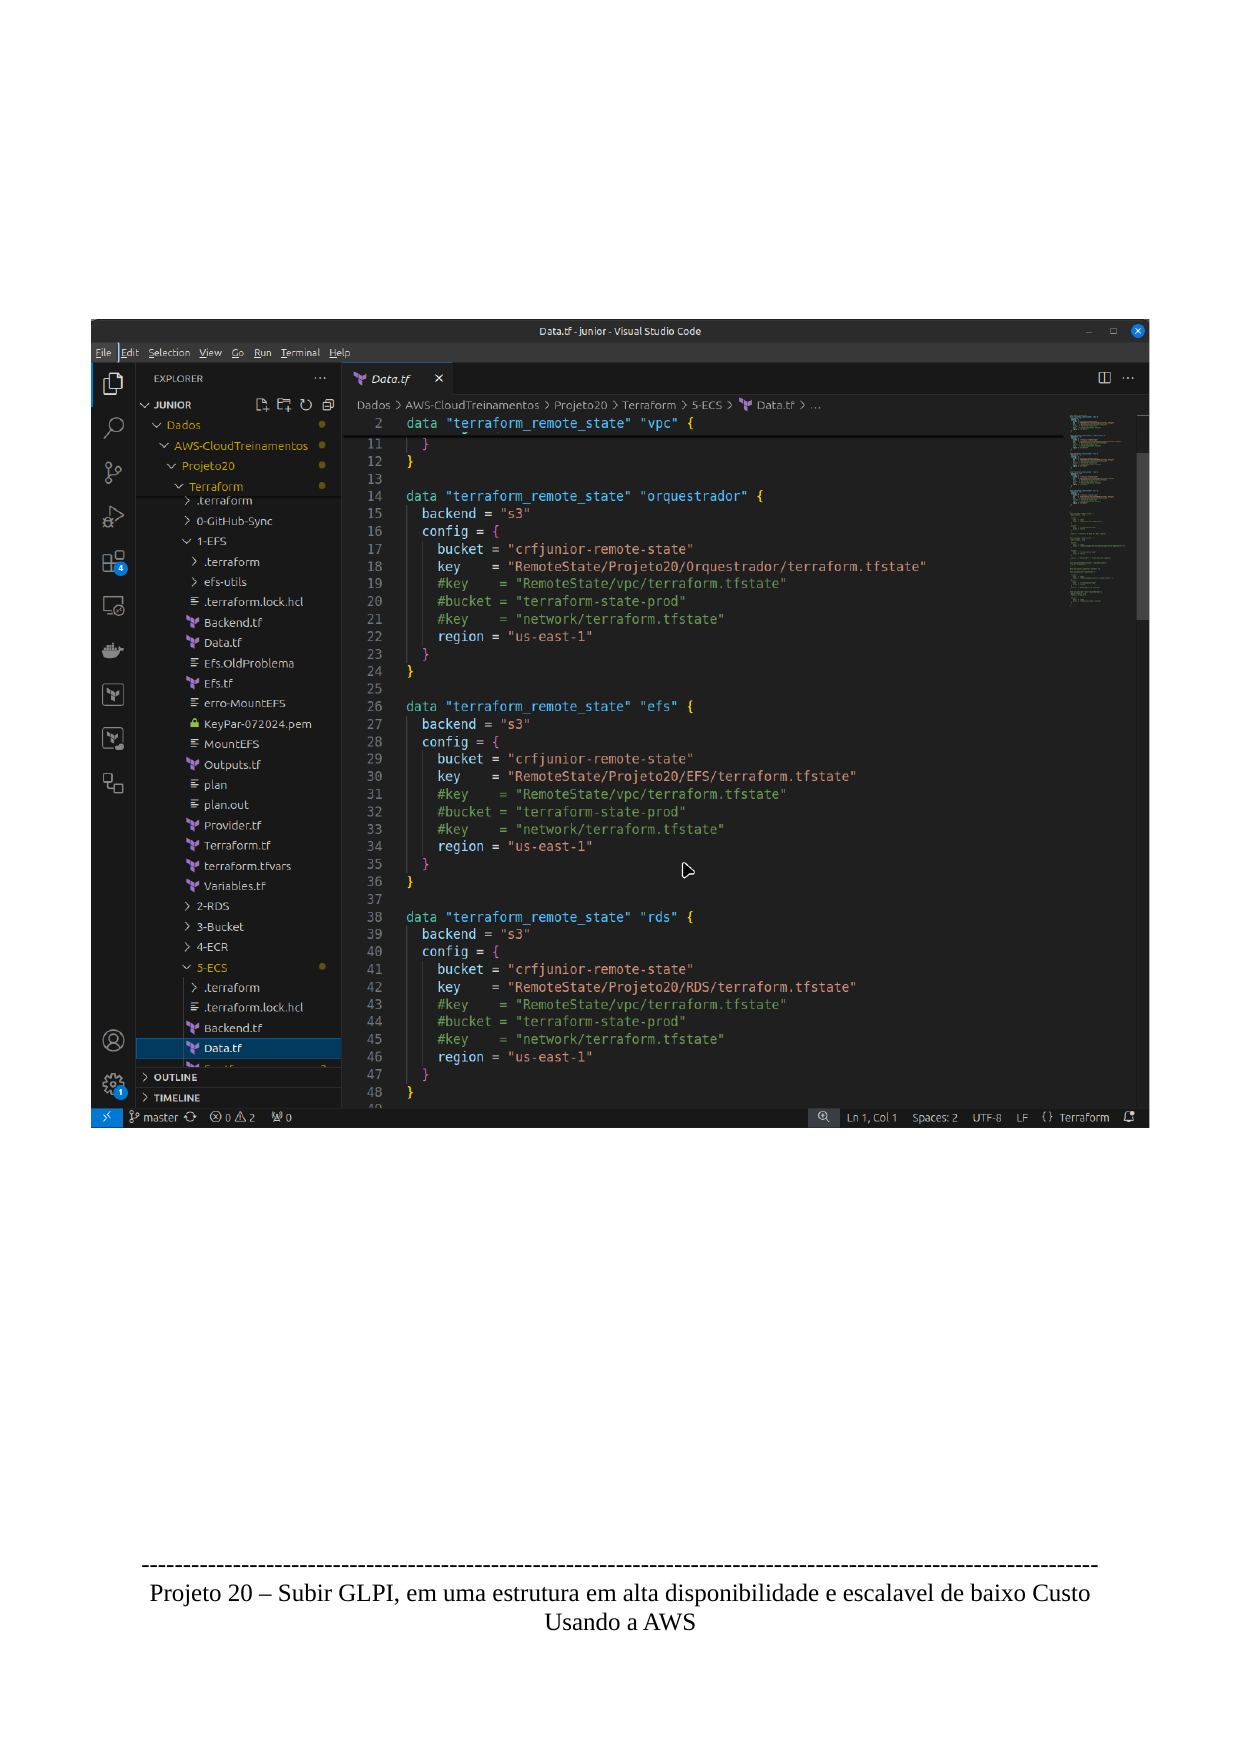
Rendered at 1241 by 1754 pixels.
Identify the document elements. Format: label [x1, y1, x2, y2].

picture [91, 319, 1150, 1128]
